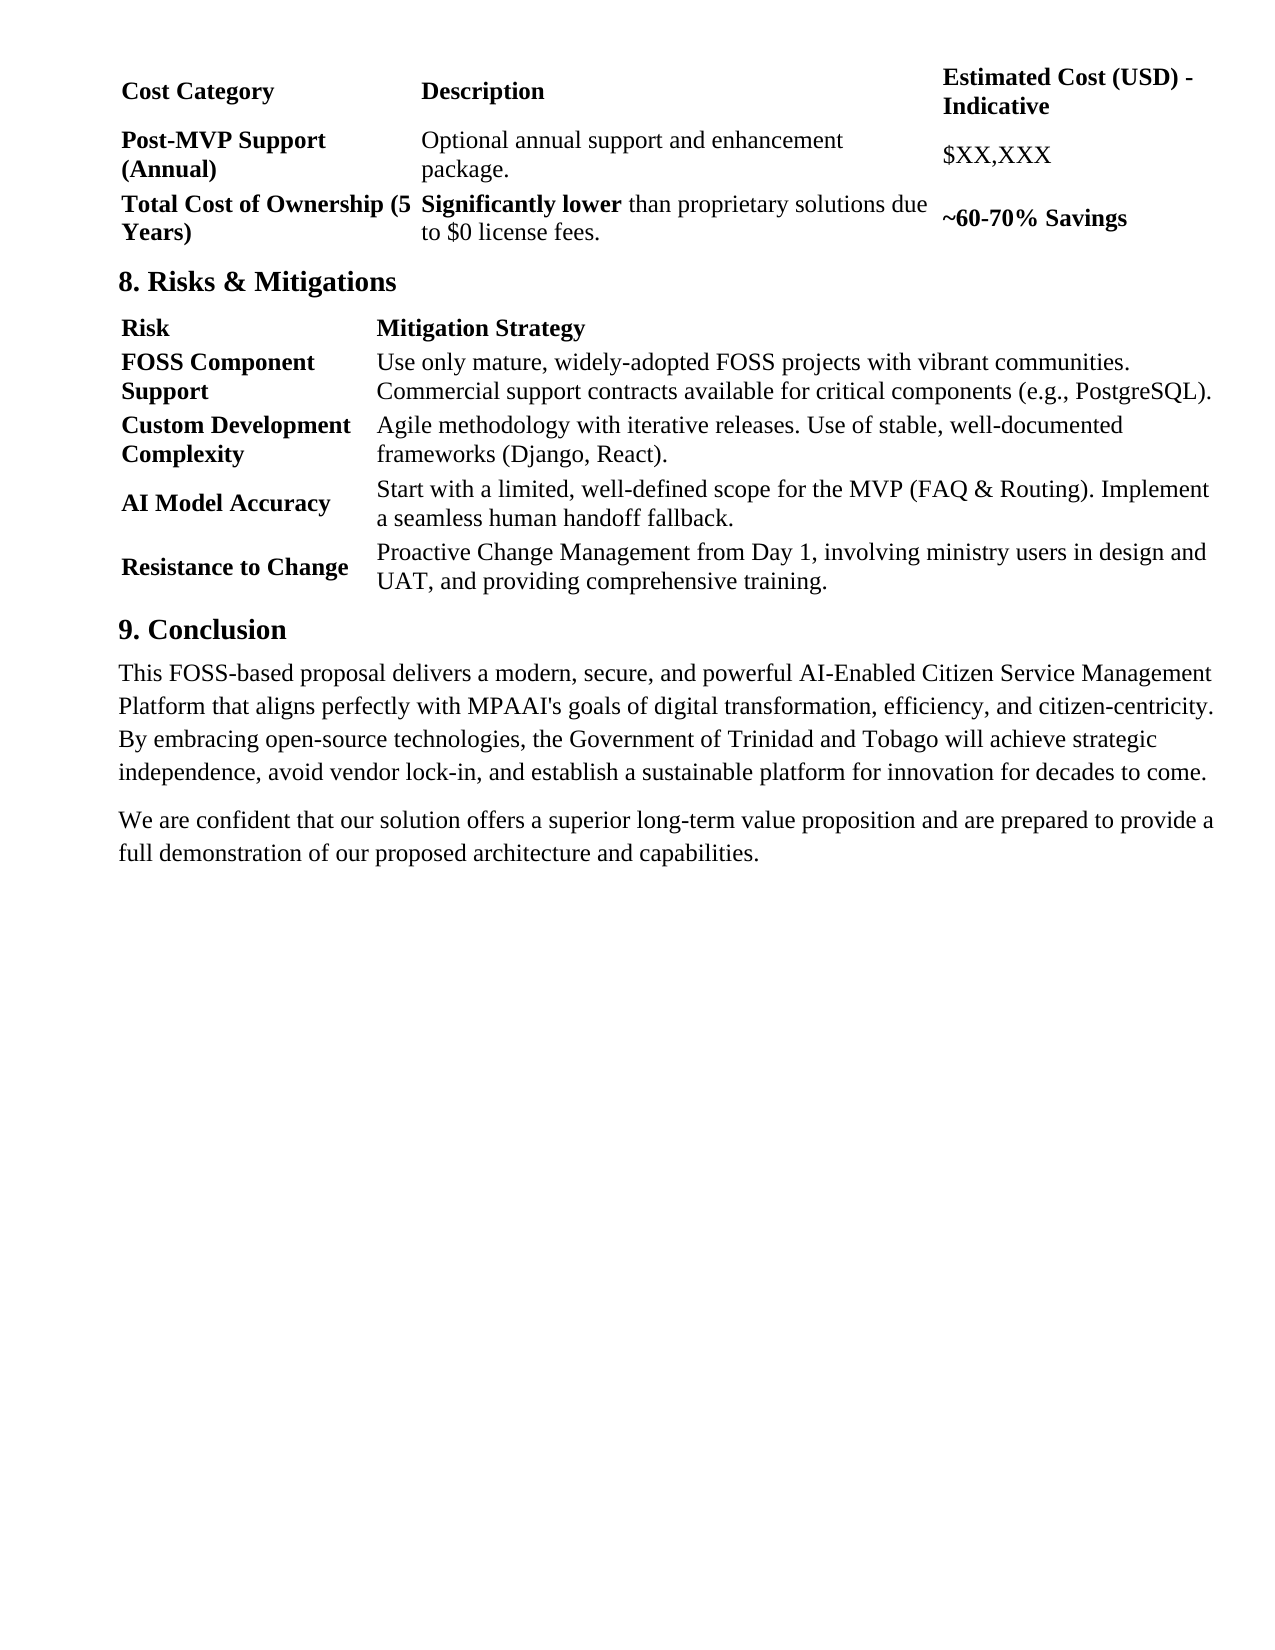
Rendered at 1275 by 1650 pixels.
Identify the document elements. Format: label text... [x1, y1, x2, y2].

table_cell $XX,XXX [940, 123, 1216, 186]
table_cell AI Model Accuracy [118, 471, 373, 534]
table_cell Start with a limited, well-defined scope for the MVP (FAQ & Routing). Implement a seamless human handoff fallback. [374, 471, 1216, 534]
text This FOSS-based proposal delivers a modern, secure, and powerful AI-Enabled Citizen Service Management Platform that aligns perfectly with MPAAI's goals of digital transformation, efficiency, and citizen-centricity. By embracing open-source technologies, the Government of Trinidad and Tobago will achieve strategic independence, avoid vendor lock-in, and establish a sustainable platform for innovation for decades to come. [118, 658, 1216, 786]
table_cell Total Cost of Ownership (5 Years) [118, 186, 418, 249]
table_header Cost Category [118, 59, 418, 122]
table_cell Use only mature, widely-adopted FOSS projects with vibrant communities. Commercial support contracts available for critical components (e.g., PostgreSQL). [374, 344, 1216, 408]
table_cell Resistance to Change [118, 534, 373, 598]
table_cell Significantly lower than proprietary solutions due to $0 license fees. [418, 186, 940, 249]
table_cell ~60-70% Savings [940, 186, 1216, 249]
table_cell Optional annual support and enhancement package. [418, 123, 940, 186]
table_header Estimated Cost (USD) - Indicative [940, 59, 1216, 122]
table_cell Custom Development Complexity [118, 408, 373, 471]
table_cell Post-MVP Support (Annual) [118, 123, 418, 186]
table_cell FOSS Component Support [118, 344, 373, 408]
table_cell Proactive Change Management from Day 1, involving ministry users in design and UAT, and providing comprehensive training. [374, 534, 1216, 598]
subtitle 8. Risks & Mitigations [118, 264, 1216, 297]
table_cell Agile methodology with iterative releases. Use of stable, well-documented frameworks (Django, React). [374, 408, 1216, 471]
table_header Risk [118, 310, 373, 344]
subtitle 9. Conclusion [118, 612, 1216, 646]
text We are confident that our solution offers a superior long-term value proposition and are prepared to provide a full demonstration of our proposed architecture and capabilities. [118, 805, 1216, 867]
table_header Mitigation Strategy [374, 310, 1216, 344]
table_header Description [418, 59, 940, 122]
